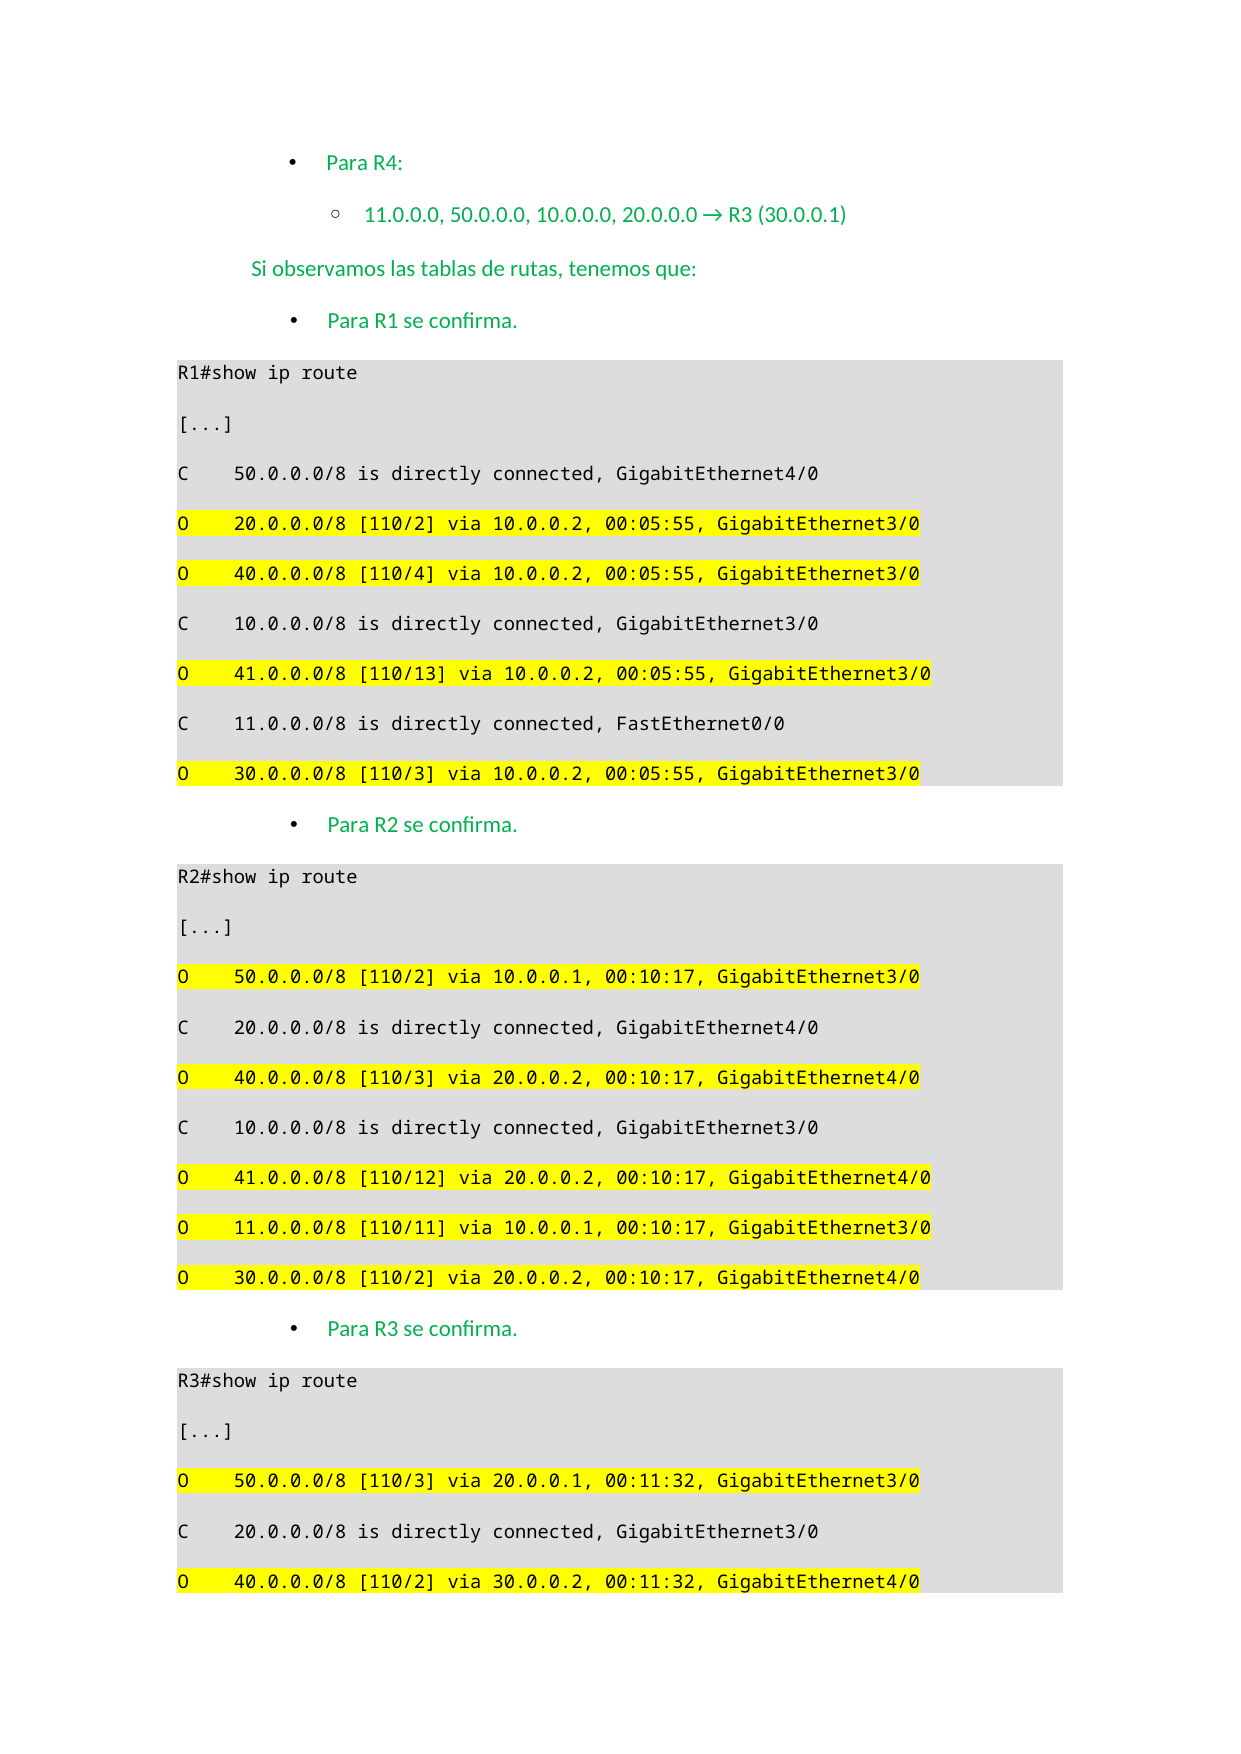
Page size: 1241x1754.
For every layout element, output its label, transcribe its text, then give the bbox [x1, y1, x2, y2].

text [...] [177, 410, 1063, 435]
text C 50.0.0.0/8 is directly connected, GigabitEthernet4/0 [177, 460, 1063, 485]
text O 40.0.0.0/8 [110/2] via 30.0.0.2, 00:11:32, GigabitEthernet4/0 [177, 1568, 1063, 1593]
text R3#show ip route [177, 1368, 1063, 1393]
text [...] [177, 914, 1063, 939]
list Para R1 se confirma. [290, 307, 1063, 335]
text O 41.0.0.0/8 [110/13] via 10.0.0.2, 00:05:55, GigabitEthernet3/0 [177, 660, 1063, 686]
text R2#show ip route [177, 864, 1063, 889]
text O 50.0.0.0/8 [110/3] via 20.0.0.1, 00:11:32, GigabitEthernet3/0 [177, 1468, 1063, 1493]
text O 41.0.0.0/8 [110/12] via 20.0.0.2, 00:10:17, GigabitEthernet4/0 [177, 1164, 1063, 1190]
text C 20.0.0.0/8 is directly connected, GigabitEthernet4/0 [177, 1014, 1063, 1039]
text O 50.0.0.0/8 [110/2] via 10.0.0.1, 00:10:17, GigabitEthernet3/0 [177, 964, 1063, 989]
text O 11.0.0.0/8 [110/11] via 10.0.0.1, 00:10:17, GigabitEthernet3/0 [177, 1214, 1063, 1240]
text C 10.0.0.0/8 is directly connected, GigabitEthernet3/0 [177, 1114, 1063, 1140]
text O 40.0.0.0/8 [110/4] via 10.0.0.2, 00:05:55, GigabitEthernet3/0 [177, 560, 1063, 586]
text O 40.0.0.0/8 [110/3] via 20.0.0.2, 00:10:17, GigabitEthernet4/0 [177, 1064, 1063, 1089]
text [...] [177, 1418, 1063, 1443]
list 11.0.0.0, 50.0.0.0, 10.0.0.0, 20.0.0.0 → R3 (30.0.0.1) [326, 201, 1063, 229]
text O 30.0.0.0/8 [110/3] via 10.0.0.2, 00:05:55, GigabitEthernet3/0 [177, 761, 1063, 786]
text R1#show ip route [177, 360, 1063, 385]
text Si observamos las tablas de rutas, tenemos que: [177, 254, 1063, 282]
text O 20.0.0.0/8 [110/2] via 10.0.0.2, 00:05:55, GigabitEthernet3/0 [177, 510, 1063, 536]
list Para R3 se confirma. [290, 1314, 1063, 1343]
list Para R2 se confirma. [290, 811, 1063, 839]
text C 10.0.0.0/8 is directly connected, GigabitEthernet3/0 [177, 610, 1063, 636]
text C 11.0.0.0/8 is directly connected, FastEthernet0/0 [177, 710, 1063, 736]
list Para R4: [288, 148, 1063, 176]
text C 20.0.0.0/8 is directly connected, GigabitEthernet3/0 [177, 1518, 1063, 1543]
text O 30.0.0.0/8 [110/2] via 20.0.0.2, 00:10:17, GigabitEthernet4/0 [177, 1264, 1063, 1290]
